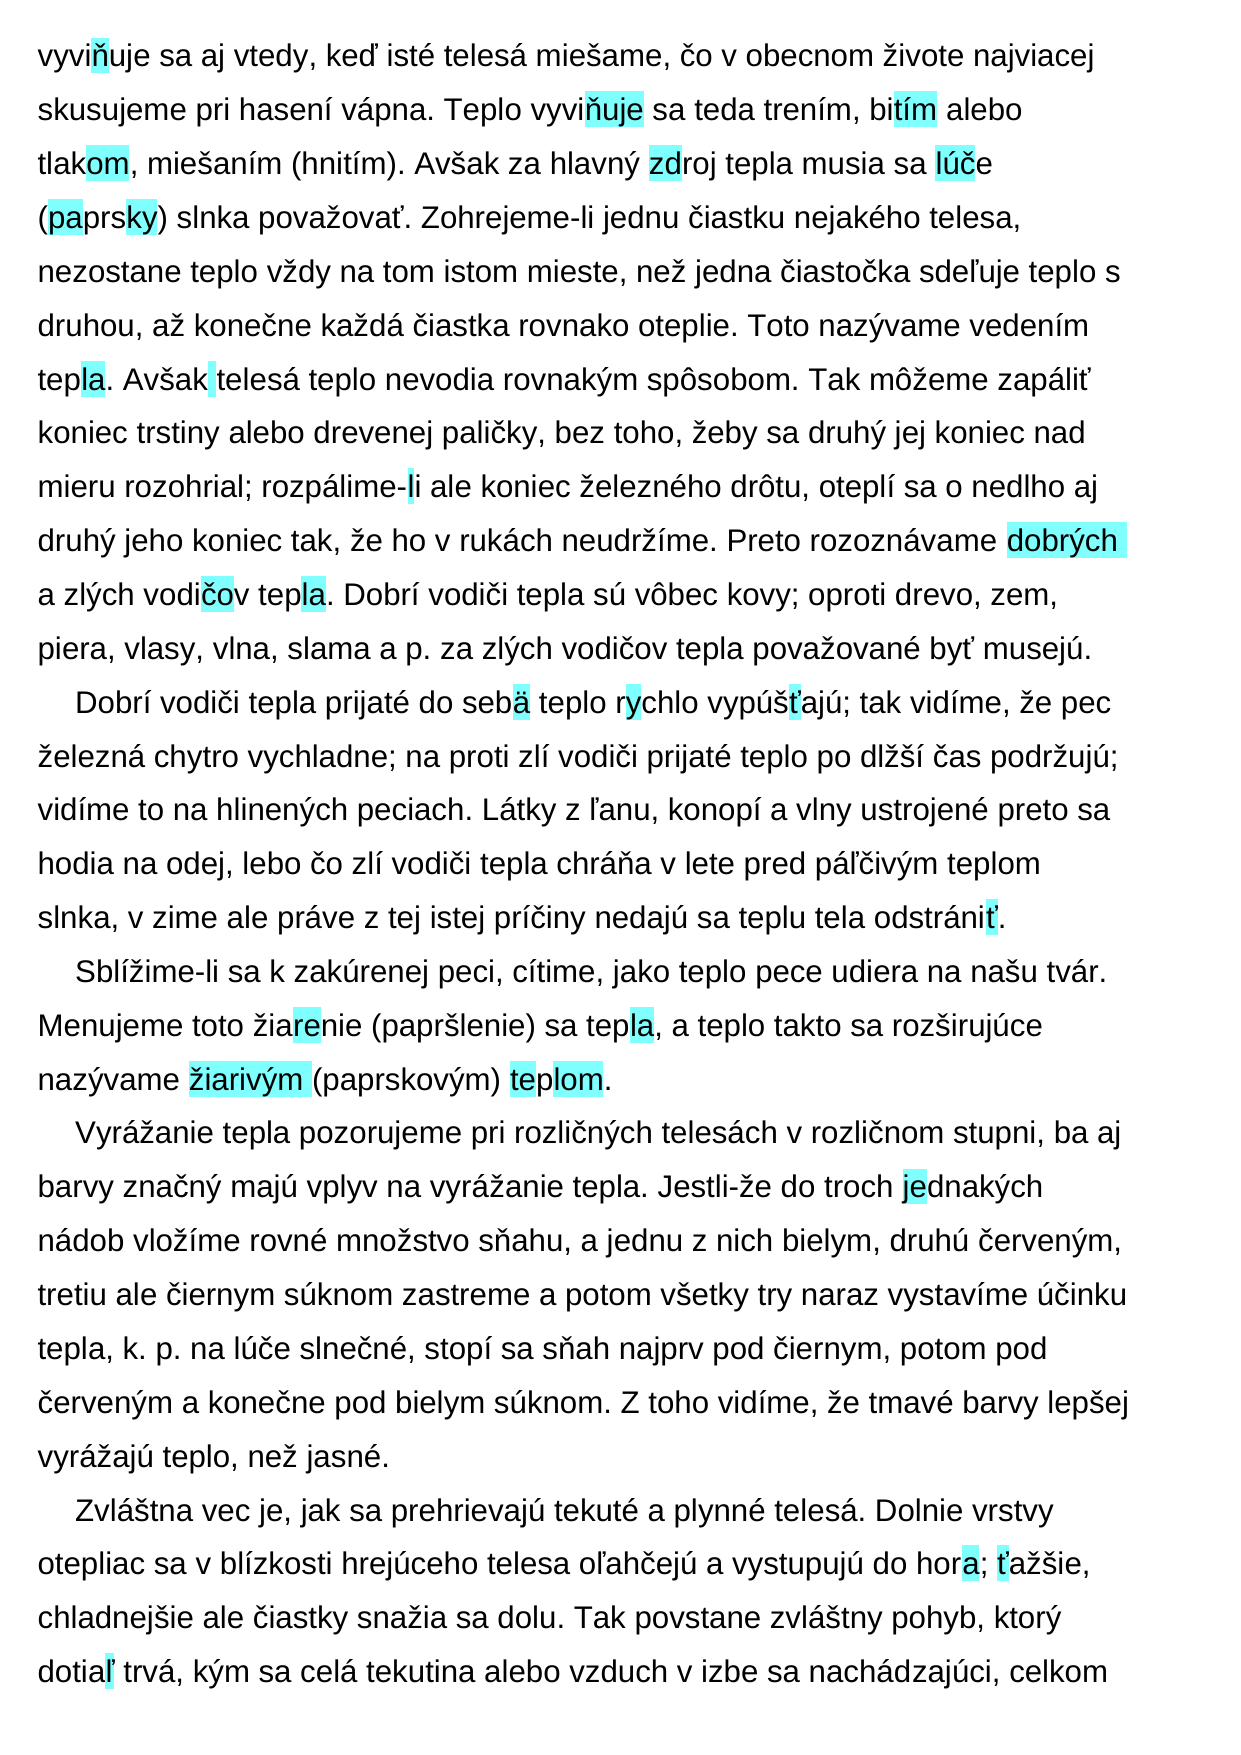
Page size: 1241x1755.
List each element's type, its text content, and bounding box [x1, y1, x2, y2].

text Vyrážanie tepla pozorujeme pri rozličných telesách v rozličnom stupni, ba aj barvy značný majú vplyv na vyrá­žanie tepla. Jestli-že do troch jednakých nádob vložíme rovné množstvo sňahu, a jednu z nich bielym, druhú červeným, tretiu ale čiernym súknom zastreme a potom všetky try naraz vystavíme účinku tepla, k. p. na lúče slnečné, stopí sa sňah najprv pod čiernym, potom pod červeným a konečne pod bielym súknom. Z toho vidíme, že tmavé barvy lepšej vyrážajú teplo, než jasné. [37, 1114, 1130, 1474]
text Dobrí vodiči tepla prijaté do sebä teplo rychlo vypúš­ťajú; tak vidíme, že pec železná chytro vychladne; na proti zlí vodiči prijaté teplo po dlžší čas podržujú; vidíme to na hlinených peciach. Látky z ľanu, konopí a vlny ustrojené preto sa hodia na odej, lebo čo zlí vodiči tepla chráňa v lete pred páľčivým teplom slnka, v zime ale práve z tej istej príčiny nedajú sa teplu tela odstrániť. [37, 684, 1130, 935]
text Zvláštna vec je, jak sa prehrievajú tekuté a plynné telesá. Dolnie vrstvy otepliac sa v blízkosti hrejúceho telesa oľahčejú a vystupujú do hora; ťažšie, chladnejšie ale čiastky snažia sa dolu. Tak povstane zvláštny pohyb, ktorý dotiaľ trvá, kým sa celá tekutina alebo vzduch v izbe sa nachád­zajúci, celkom [37, 1492, 1130, 1689]
text Sblížime-li sa k zakúrenej peci, cítime, jako teplo pece udiera na našu tvár. Menujeme toto žiarenie (papršlenie) sa tepla, a teplo takto sa rozširujúce nazývame žiarivým (paprskovým) teplom. [37, 953, 1130, 1097]
text vyviňuje sa aj vtedy, keď isté telesá miešame, čo v obecnom živote najviacej skusujeme pri hasení vápna. Teplo vyviňuje sa teda trením, bitím alebo tlakom, miešaním (hni­tím). Avšak za hlavný zdroj tepla musia sa lúče (paprsky) slnka považovať. Zohrejeme-li jednu čiastku nejakého telesa, nezostane teplo vždy na tom istom mieste, než jedna čiastočka sdeľuje teplo s druhou, až konečne každá čiastka rovnako oteplie. Toto nazývame vedením tepla. Avšak telesá teplo nevodia rovnakým spôsobom. Tak môžeme zapáliť koniec trstiny alebo drevenej paličky, bez toho, žeby sa druhý jej koniec nad mieru rozohrial; rozpálime-li ale koniec železného drôtu, oteplí sa o nedlho aj druhý jeho koniec tak, že ho v rukách neudržíme. Preto rozoznávame dobrých a zlých vodičov tepla. Dobrí vodiči tepla sú vôbec kovy; oproti drevo, zem, piera, vlasy, vlna, slama a p. za zlých vodičov tepla považované byť musejú. [37, 37, 1130, 666]
